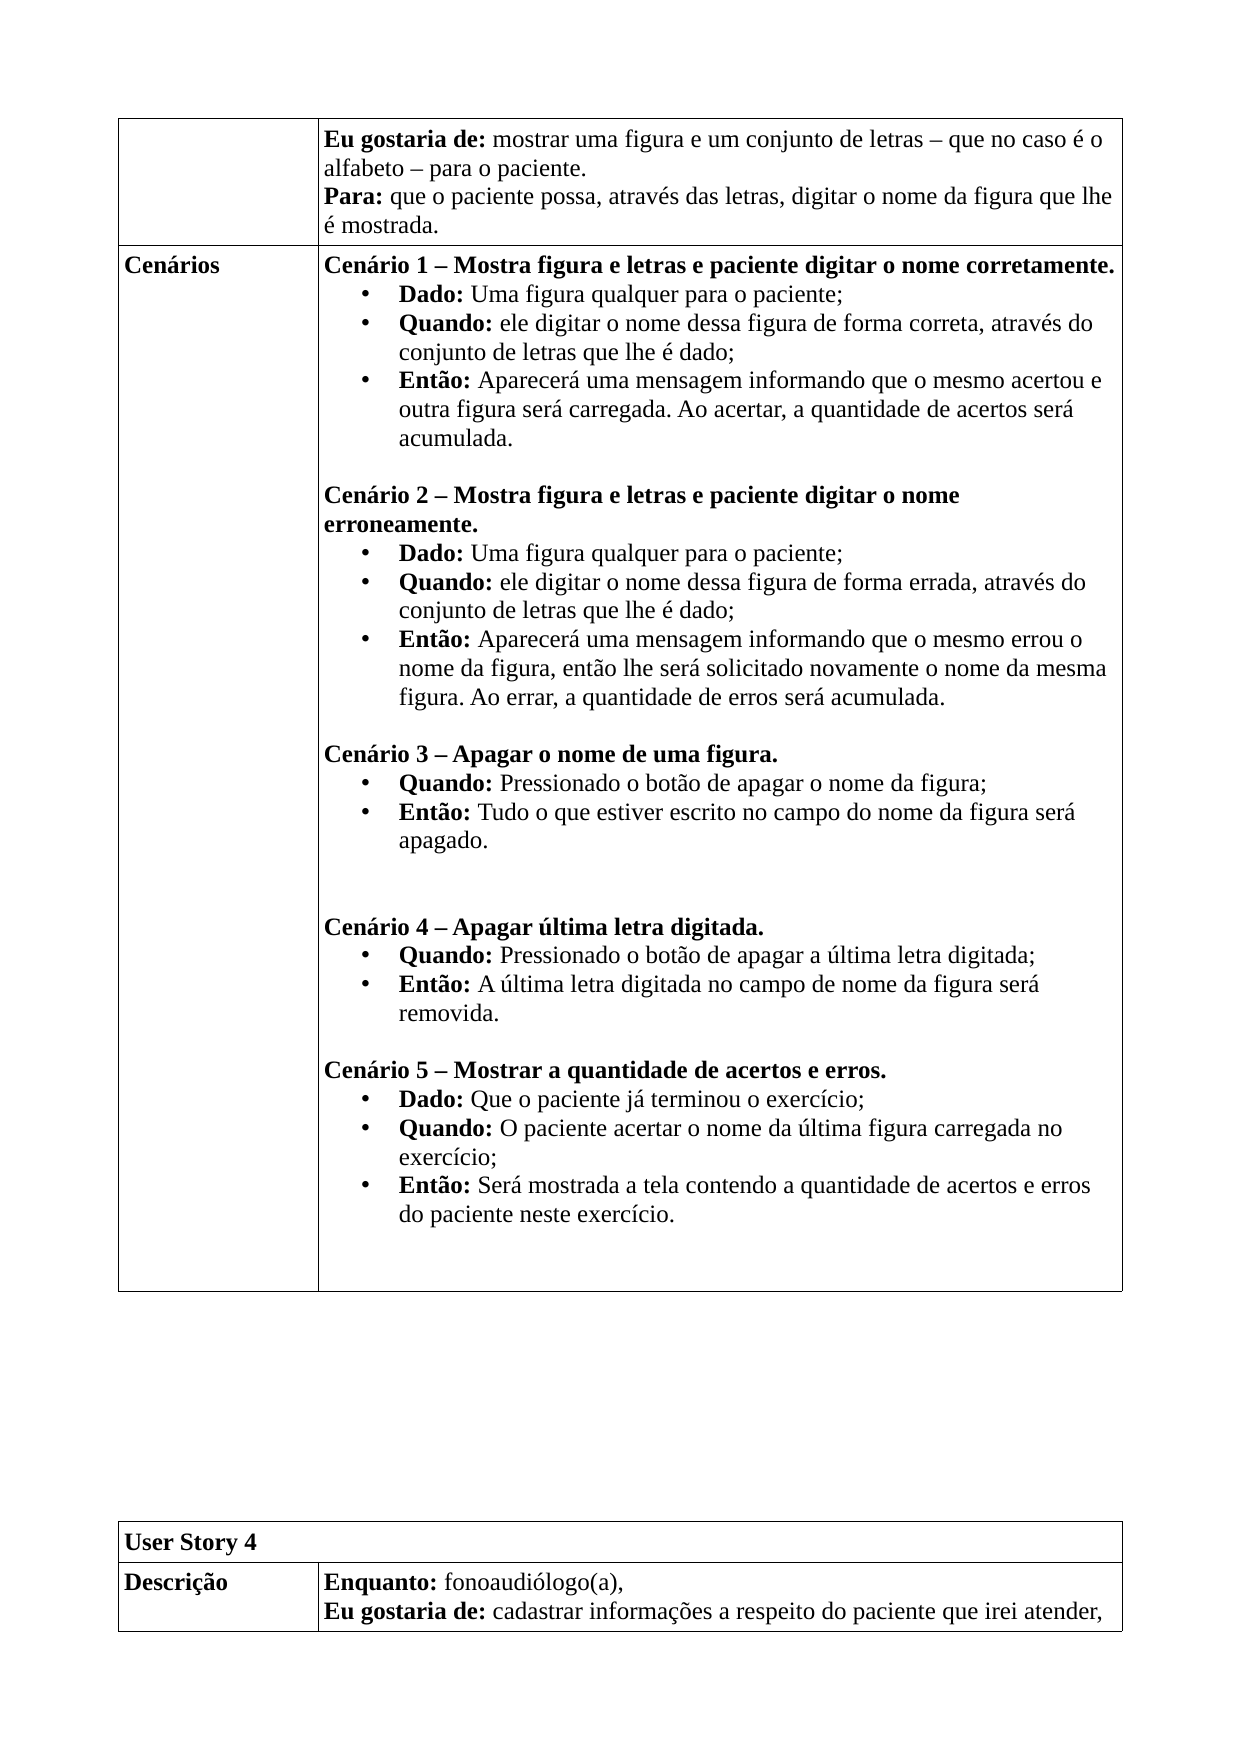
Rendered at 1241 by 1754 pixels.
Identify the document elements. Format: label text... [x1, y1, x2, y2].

table_cell Descrição [119, 1563, 318, 1631]
table_cell [119, 119, 318, 245]
table_cell Eu gostaria de: mostrar uma figura e um conjunto de letras – que no caso é o alfabeto – para o paciente. Para: que o paciente possa, através das letras, digitar o nome da figura que lhe é mostrada. [319, 119, 1122, 245]
table_cell Enquanto: fonoaudiólogo(a), Eu gostaria de: cadastrar informações a respeito do paciente que irei atender, [319, 1563, 1122, 1631]
table_cell Cenário 1 – Mostra figura e letras e paciente digitar o nome corretamente. Dado: Uma figura qualquer para o paciente; Quando: ele digitar o nome dessa figura de forma correta, através do conjunto de letras que lhe é dado; Então: Aparecerá uma mensagem informando que o mesmo acertou e outra figura será carregada. Ao acertar, a quantidade de acertos será acumulada. Cenário 2 – Mostra figura e letras e paciente digitar o nome erroneamente. Dado: Uma figura qualquer para o paciente; Quando: ele digitar o nome dessa figura de forma errada, através do conjunto de letras que lhe é dado; Então: Aparecerá uma mensagem informando que o mesmo errou o nome da figura, então lhe será solicitado novamente o nome da mesma figura. Ao errar, a quantidade de erros será acumulada. Cenário 3 – Apagar o nome de uma figura. Quando: Pressionado o botão de apagar o nome da figura; Então: Tudo o que estiver escrito no campo do nome da figura será apagado. Cenário 4 – Apagar última letra digitada. Quando: Pressionado o botão de apagar a última letra digitada; Então: A última letra digitada no campo de nome da figura será removida. Cenário 5 – Mostrar a quantidade de acertos e erros. Dado: Que o paciente já terminou o exercício; Quando: O paciente acertar o nome da última figura carregada no exercício; Então: Será mostrada a tela contendo a quantidade de acertos e erros do paciente neste exercício. [319, 246, 1122, 1291]
table_cell Cenários [119, 246, 318, 1291]
table_header User Story 4 [119, 1522, 1122, 1562]
